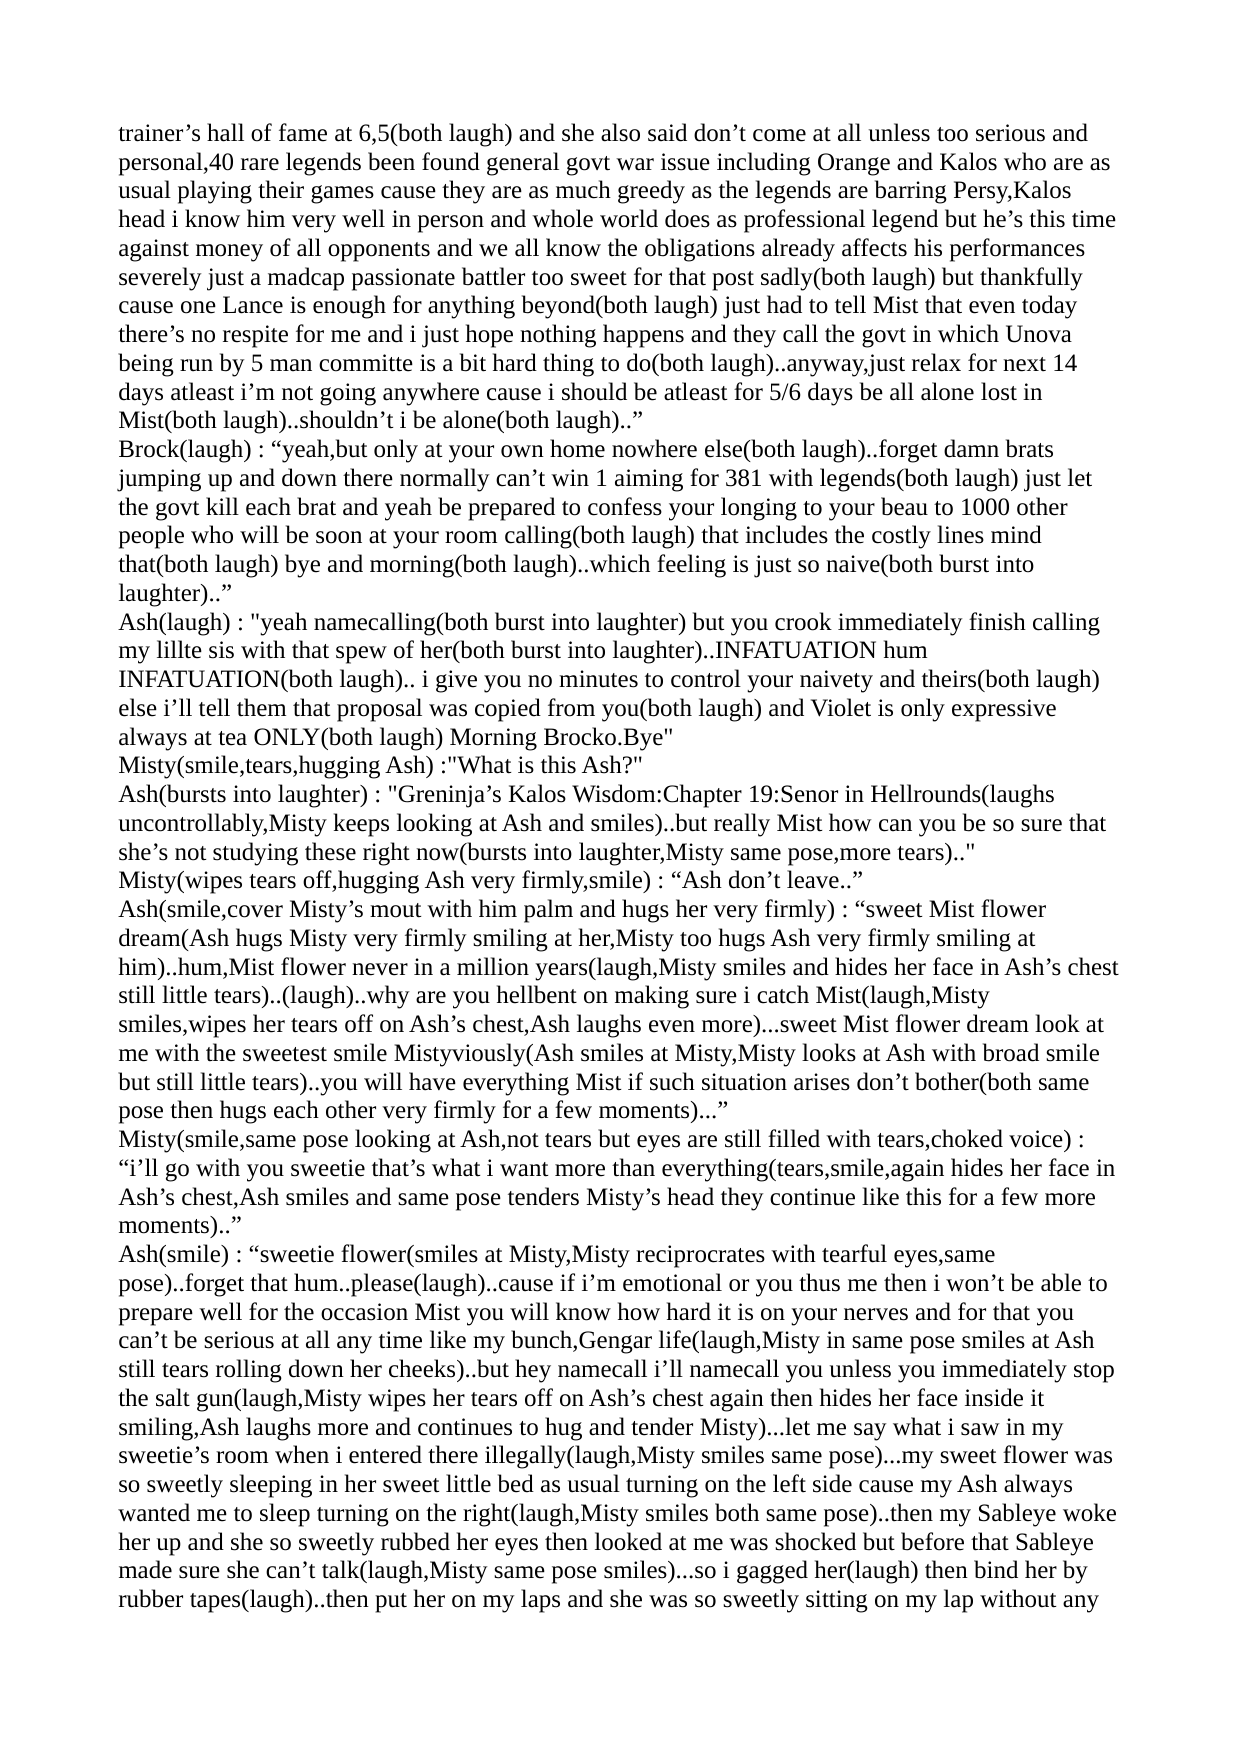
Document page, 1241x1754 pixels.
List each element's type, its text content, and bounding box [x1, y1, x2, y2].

text Misty(wipes tears off,hugging Ash very firmly,smile) : “Ash don’t leave..” [118, 866, 1122, 894]
text Misty(smile,tears,hugging Ash) :"What is this Ash?" [118, 751, 1122, 779]
text Misty(smile,same pose looking at Ash,not tears but eyes are still filled with tears,choked voice) : “i’ll go with you sweetie that’s what i want more than everything(tears,smile,again hides her face in Ash’s chest,Ash smiles and same pose tenders Misty’s head they continue like this for a few more moments)..” [118, 1124, 1122, 1239]
text Ash(laugh) : "yeah namecalling(both burst into laughter) but you crook immediately finish calling my lillte sis with that spew of her(both burst into laughter)..INFATUATION hum INFATUATION(both laugh).. i give you no minutes to control your naivety and theirs(both laugh) else i’ll tell them that proposal was copied from you(both laugh) and Violet is only expressive always at tea ONLY(both laugh) Morning Brocko.Bye" [118, 607, 1122, 751]
text Brock(laugh) : “yeah,but only at your own home nowhere else(both laugh)..forget damn brats jumping up and down there normally can’t win 1 aiming for 381 with legends(both laugh) just let the govt kill each brat and yeah be prepared to confess your longing to your beau to 1000 other people who will be soon at your room calling(both laugh) that includes the costly lines mind that(both laugh) bye and morning(both laugh)..which feeling is just so naive(both burst into laughter)..” [118, 434, 1122, 607]
text Ash(smile) : “sweetie flower(smiles at Misty,Misty reciprocrates with tearful eyes,same pose)..forget that hum..please(laugh)..cause if i’m emotional or you thus me then i won’t be able to prepare well for the occasion Mist you will know how hard it is on your nerves and for that you can’t be serious at all any time like my bunch,Gengar life(laugh,Misty in same pose smiles at Ash still tears rolling down her cheeks)..but hey namecall i’ll namecall you unless you immediately stop the salt gun(laugh,Misty wipes her tears off on Ash’s chest again then hides her face inside it smiling,Ash laughs more and continues to hug and tender Misty)...let me say what i saw in my sweetie’s room when i entered there illegally(laugh,Misty smiles same pose)...my sweet flower was so sweetly sleeping in her sweet little bed as usual turning on the left side cause my Ash always wanted me to sleep turning on the right(laugh,Misty smiles both same pose)..then my Sableye woke her up and she so sweetly rubbed her eyes then looked at me was shocked but before that Sableye made sure she can’t talk(laugh,Misty same pose smiles)...so i gagged her(laugh) then bind her by rubber tapes(laugh)..then put her on my laps and she was so sweetly sitting on my lap without any [118, 1239, 1122, 1613]
text Ash(bursts into laughter) : "Greninja’s Kalos Wisdom:Chapter 19:Senor in Hellrounds(laughs uncontrollably,Misty keeps looking at Ash and smiles)..but really Mist how can you be so sure that she’s not studying these right now(bursts into laughter,Misty same pose,more tears).." [118, 779, 1122, 866]
text trainer’s hall of fame at 6,5(both laugh) and she also said don’t come at all unless too serious and personal,40 rare legends been found general govt war issue including Orange and Kalos who are as usual playing their games cause they are as much greedy as the legends are barring Persy,Kalos head i know him very well in person and whole world does as professional legend but he’s this time against money of all opponents and we all know the obligations already affects his performances severely just a madcap passionate battler too sweet for that post sadly(both laugh) but thankfully cause one Lance is enough for anything beyond(both laugh) just had to tell Mist that even today there’s no respite for me and i just hope nothing happens and they call the govt in which Unova being run by 5 man committe is a bit hard thing to do(both laugh)..anyway,just relax for next 14 days atleast i’m not going anywhere cause i should be atleast for 5/6 days be all alone lost in Mist(both laugh)..shouldn’t i be alone(both laugh)..” [118, 118, 1122, 434]
text Ash(smile,cover Misty’s mout with him palm and hugs her very firmly) : “sweet Mist flower dream(Ash hugs Misty very firmly smiling at her,Misty too hugs Ash very firmly smiling at him)..hum,Mist flower never in a million years(laugh,Misty smiles and hides her face in Ash’s chest still little tears)..(laugh)..why are you hellbent on making sure i catch Mist(laugh,Misty smiles,wipes her tears off on Ash’s chest,Ash laughs even more)...sweet Mist flower dream look at me with the sweetest smile Mistyviously(Ash smiles at Misty,Misty looks at Ash with broad smile but still little tears)..you will have everything Mist if such situation arises don’t bother(both same pose then hugs each other very firmly for a few moments)...” [118, 894, 1122, 1124]
